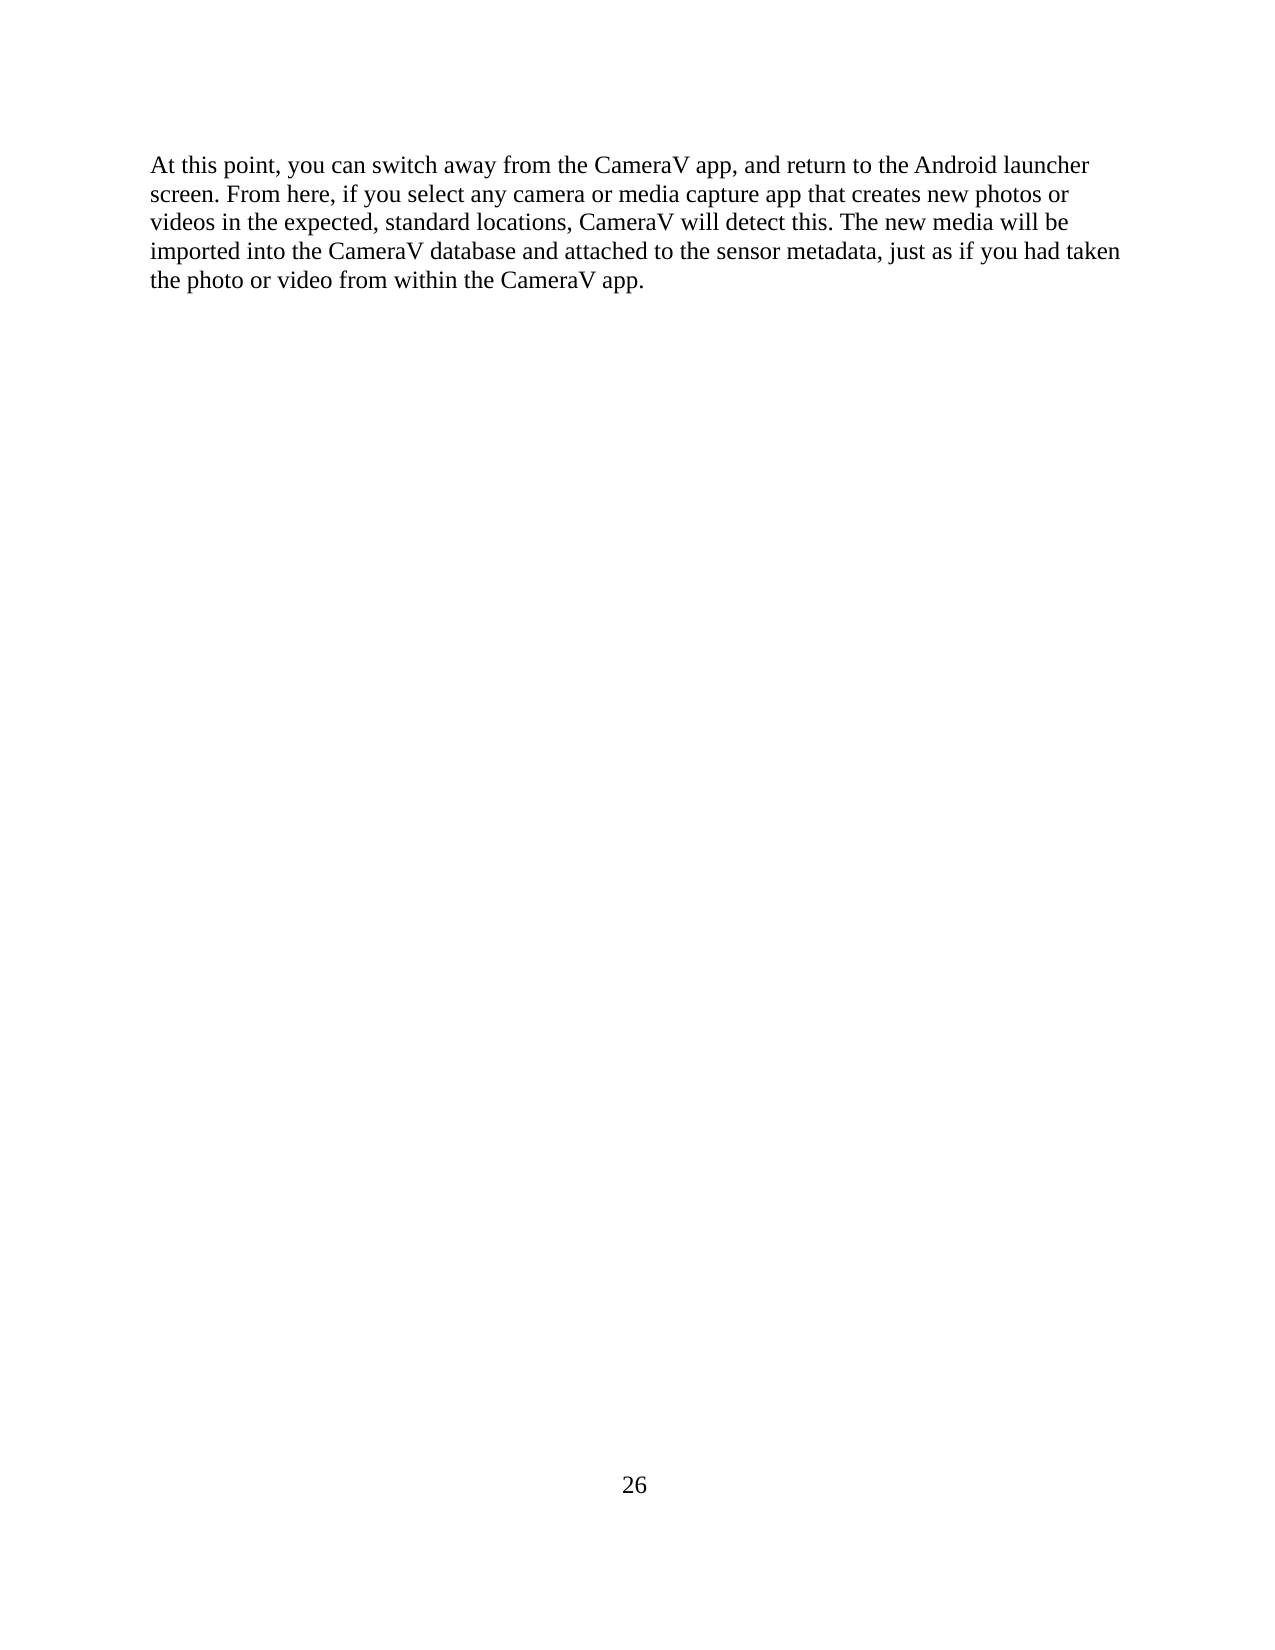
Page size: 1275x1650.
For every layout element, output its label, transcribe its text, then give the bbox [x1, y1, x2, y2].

text At this point, you can switch away from the CameraV app, and return to the Android launcher screen. From here, if you select any camera or media capture app that creates new photos or videos in the expected, standard locations, CameraV will detect this. The new media will be imported into the CameraV database and attached to the sensor metadata, just as if you had taken the photo or video from within the CameraV app. [150, 150, 1125, 294]
